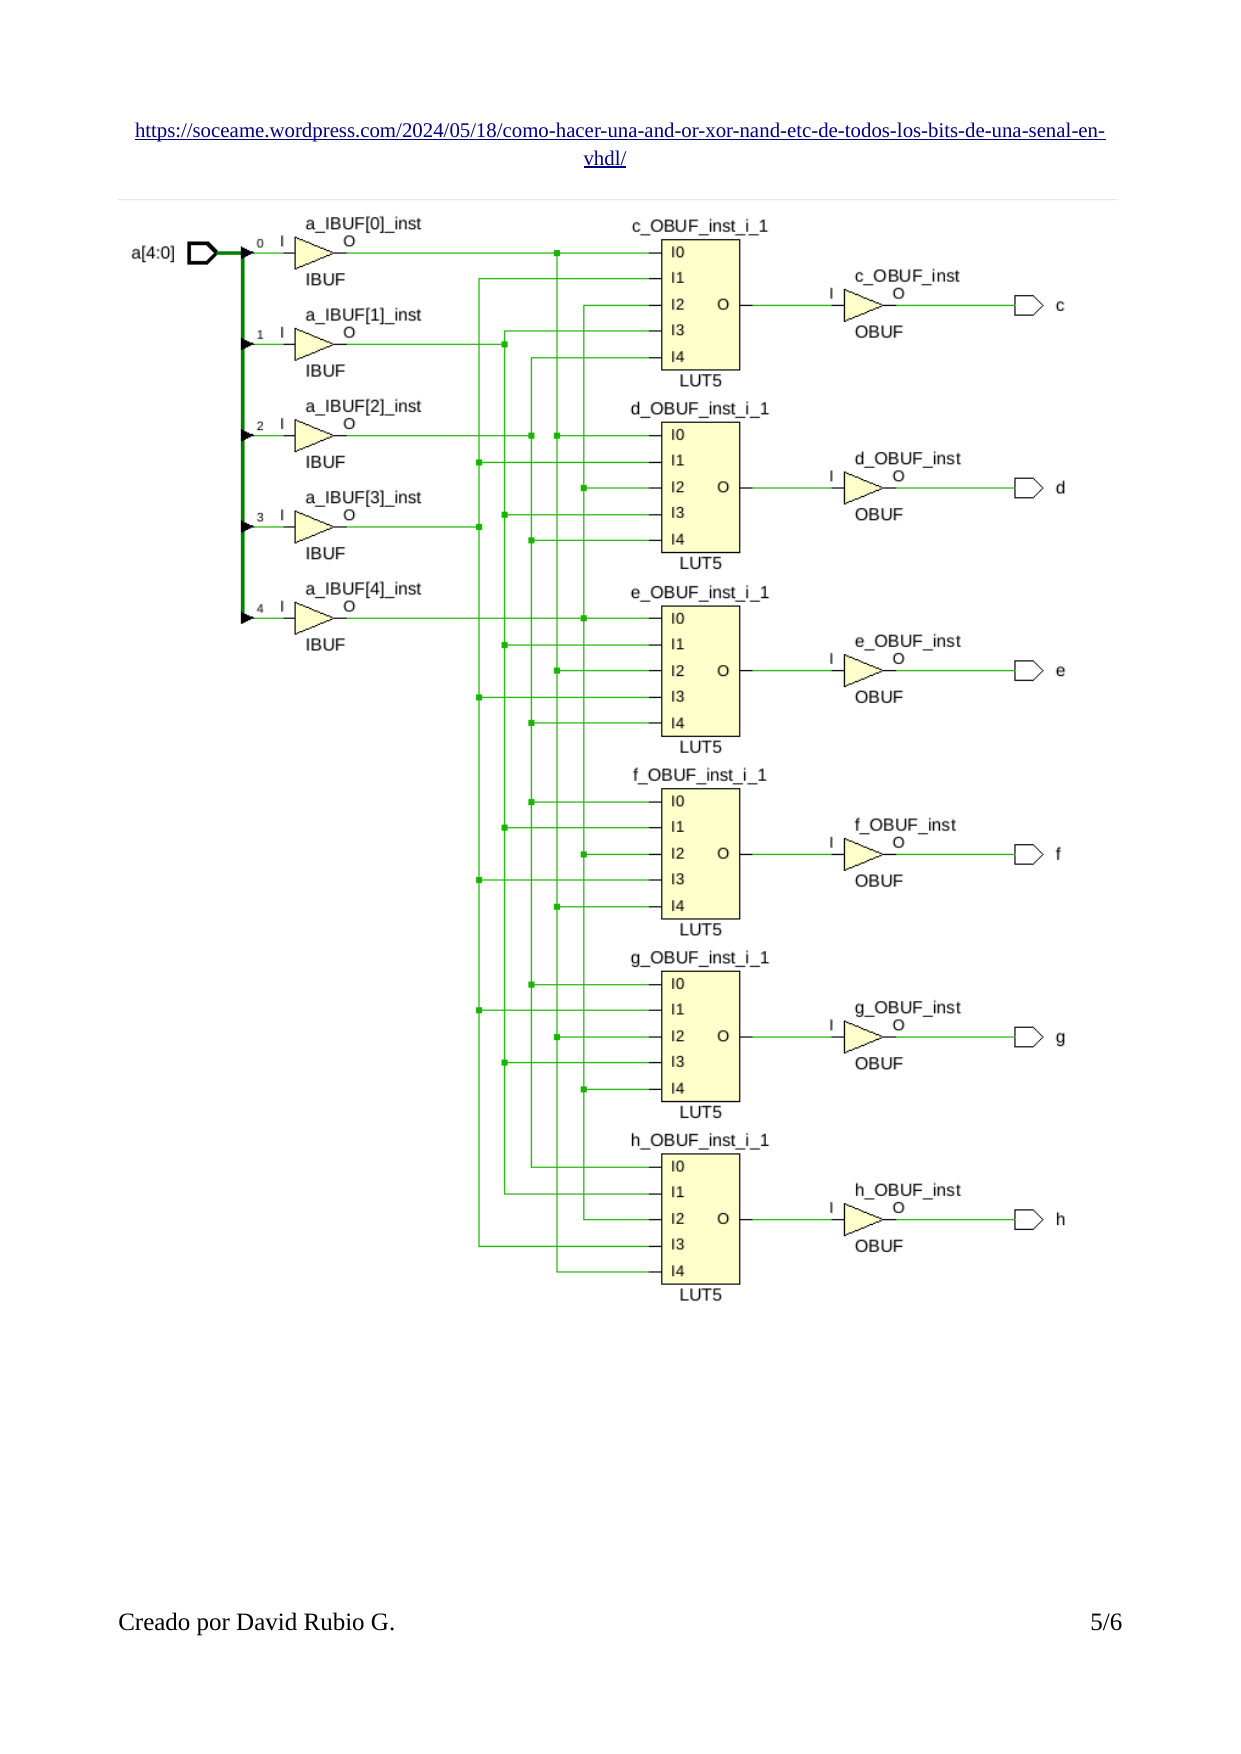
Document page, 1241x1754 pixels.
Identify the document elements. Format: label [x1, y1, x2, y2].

picture [118, 199, 1118, 1308]
